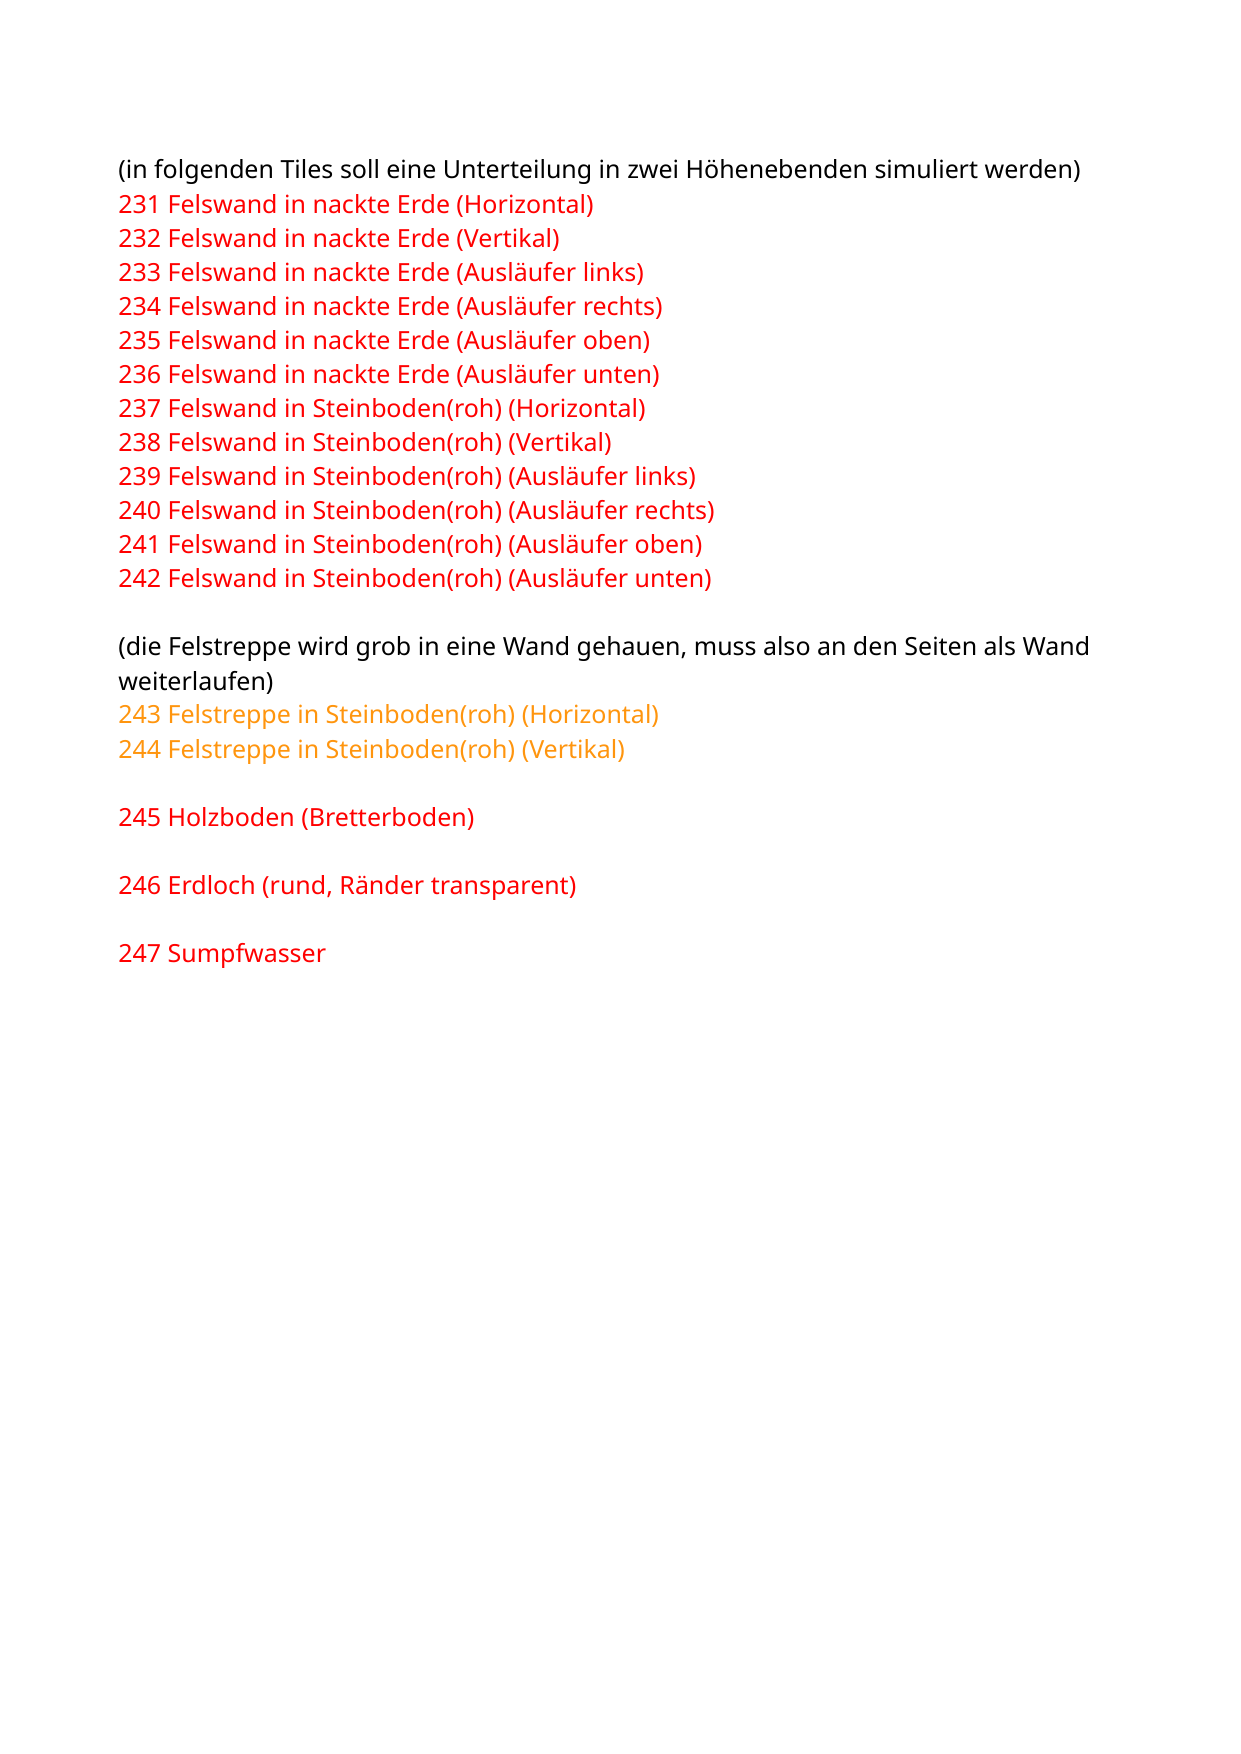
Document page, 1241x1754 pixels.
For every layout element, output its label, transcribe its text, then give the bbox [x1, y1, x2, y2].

text 236 Felswand in nackte Erde (Ausläufer unten) [118, 357, 1122, 391]
text 243 Felstreppe in Steinboden(roh) (Horizontal) [118, 697, 1122, 731]
text 246 Erdloch (rund, Ränder transparent) [118, 867, 1122, 902]
text 240 Felswand in Steinboden(roh) (Ausläufer rechts) [118, 493, 1122, 527]
text 233 Felswand in nackte Erde (Ausläufer links) [118, 254, 1122, 288]
text 244 Felstreppe in Steinboden(roh) (Vertikal) [118, 731, 1122, 765]
text 247 Sumpfwasser [118, 936, 1122, 970]
text 234 Felswand in nackte Erde (Ausläufer rechts) [118, 288, 1122, 322]
text (die Felstreppe wird grob in eine Wand gehauen, muss also an den Seiten als Wand weiterlaufen) [118, 629, 1122, 697]
text 239 Felswand in Steinboden(roh) (Ausläufer links) [118, 459, 1122, 493]
text (in folgenden Tiles soll eine Unterteilung in zwei Höhenebenden simuliert werden) [118, 152, 1122, 186]
text 241 Felswand in Steinboden(roh) (Ausläufer oben) [118, 527, 1122, 561]
text 237 Felswand in Steinboden(roh) (Horizontal) [118, 391, 1122, 425]
text 245 Holzboden (Bretterboden) [118, 799, 1122, 833]
text 231 Felswand in nackte Erde (Horizontal) [118, 186, 1122, 220]
text 238 Felswand in Steinboden(roh) (Vertikal) [118, 425, 1122, 459]
text 232 Felswand in nackte Erde (Vertikal) [118, 220, 1122, 254]
text 242 Felswand in Steinboden(roh) (Ausläufer unten) [118, 561, 1122, 595]
text 235 Felswand in nackte Erde (Ausläufer oben) [118, 322, 1122, 357]
